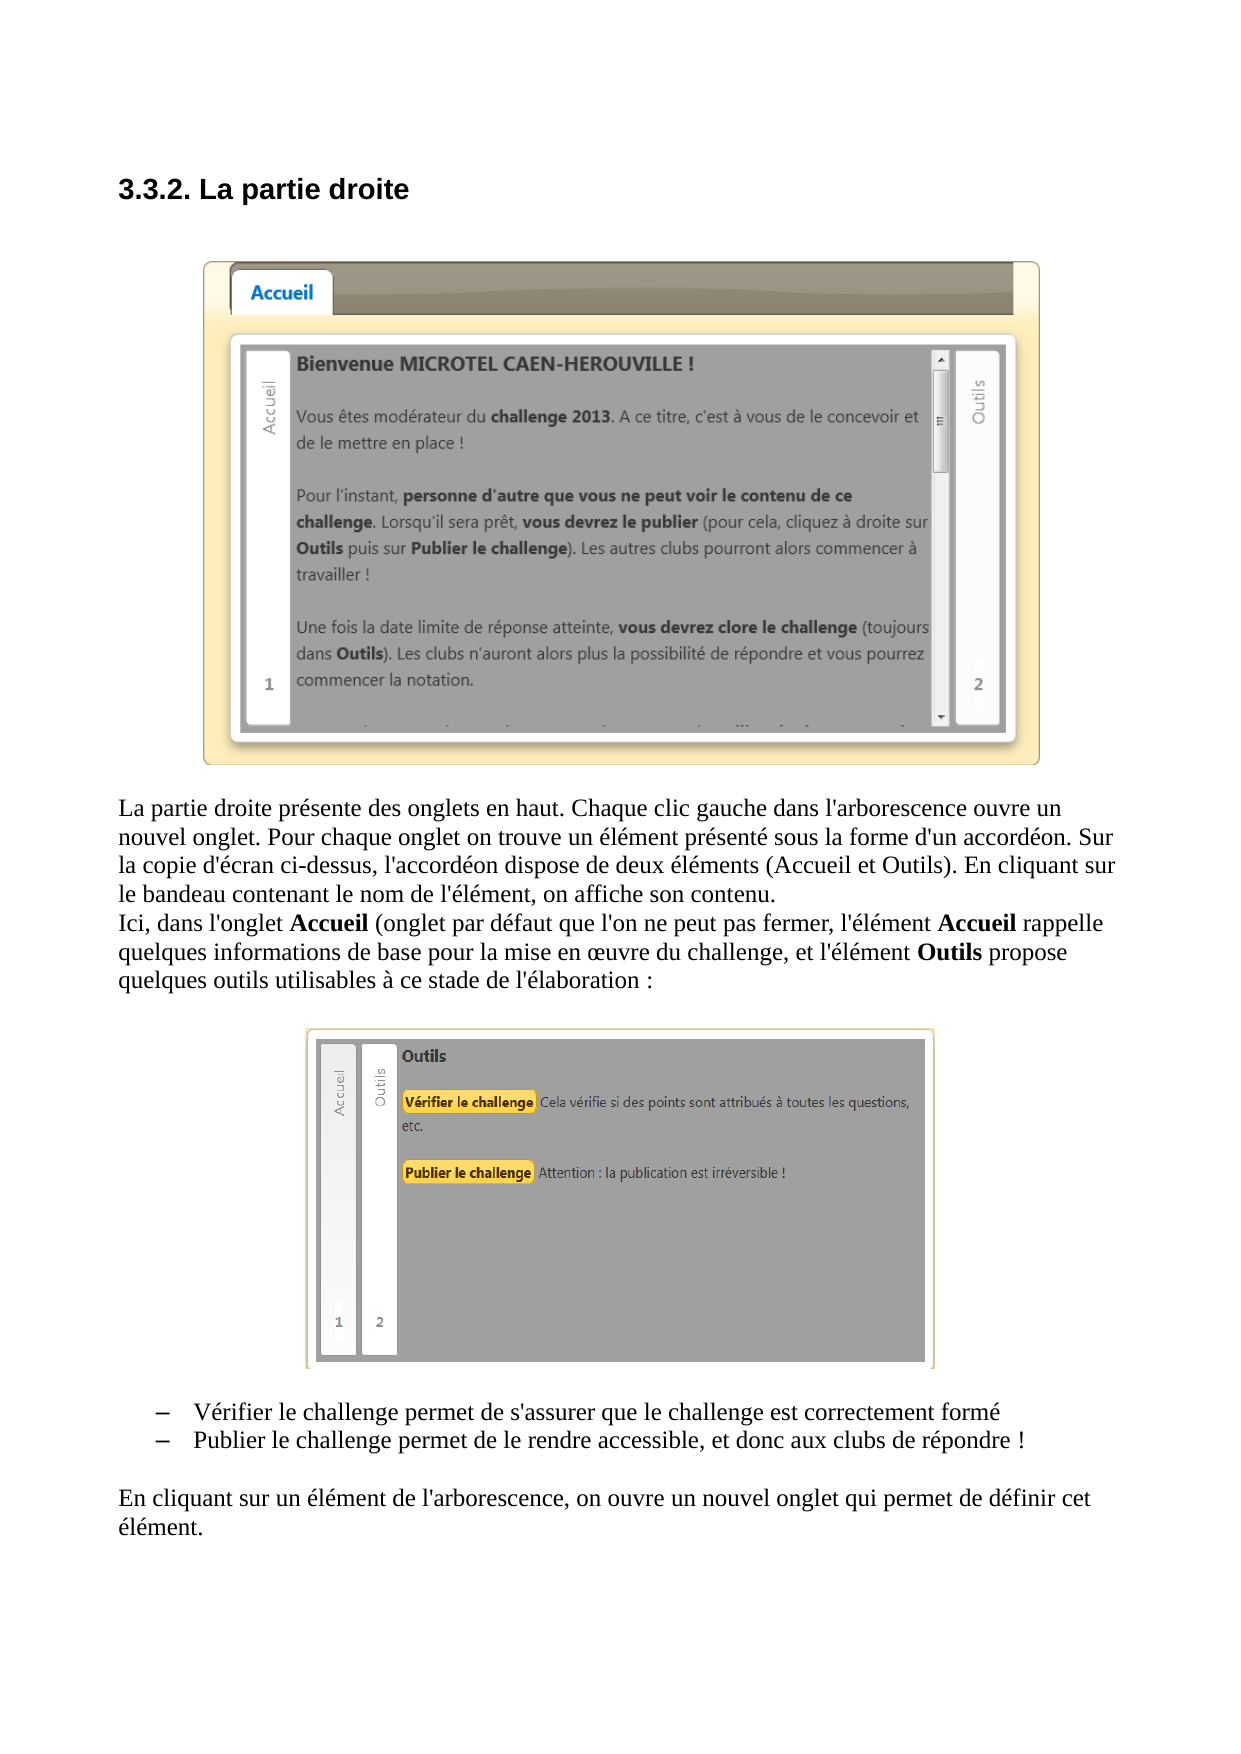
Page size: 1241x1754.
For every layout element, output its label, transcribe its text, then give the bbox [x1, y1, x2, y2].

text Ici, dans l'onglet Accueil (onglet par défaut que l'on ne peut pas fermer, l'élément Accueil rappelle quelques informations de base pour la mise en œuvre du challenge, et l'élément Outils propose quelques outils utilisables à ce stade de l'élaboration : [118, 908, 1122, 994]
text La partie droite présente des onglets en haut. Chaque clic gauche dans l'arborescence ouvre un nouvel onglet. Pour chaque onglet on trouve un élément présenté sous la forme d'un accordéon. Sur la copie d'écran ci-dessus, l'accordéon dispose de deux éléments (Accueil et Outils). En cliquant sur le bandeau contenant le nom de l'élément, on affiche son contenu. [118, 793, 1122, 908]
list Vérifier le challenge permet de s'assurer que le challenge est correctement formé [156, 1397, 1122, 1426]
subtitle 3.3.2. La partie droite [118, 172, 1122, 205]
list Publier le challenge permet de le rendre accessible, et donc aux clubs de répondre ! [156, 1426, 1122, 1454]
text En cliquant sur un élément de l'arborescence, on ouvre un nouvel onglet qui permet de définir cet élément. [118, 1483, 1122, 1541]
